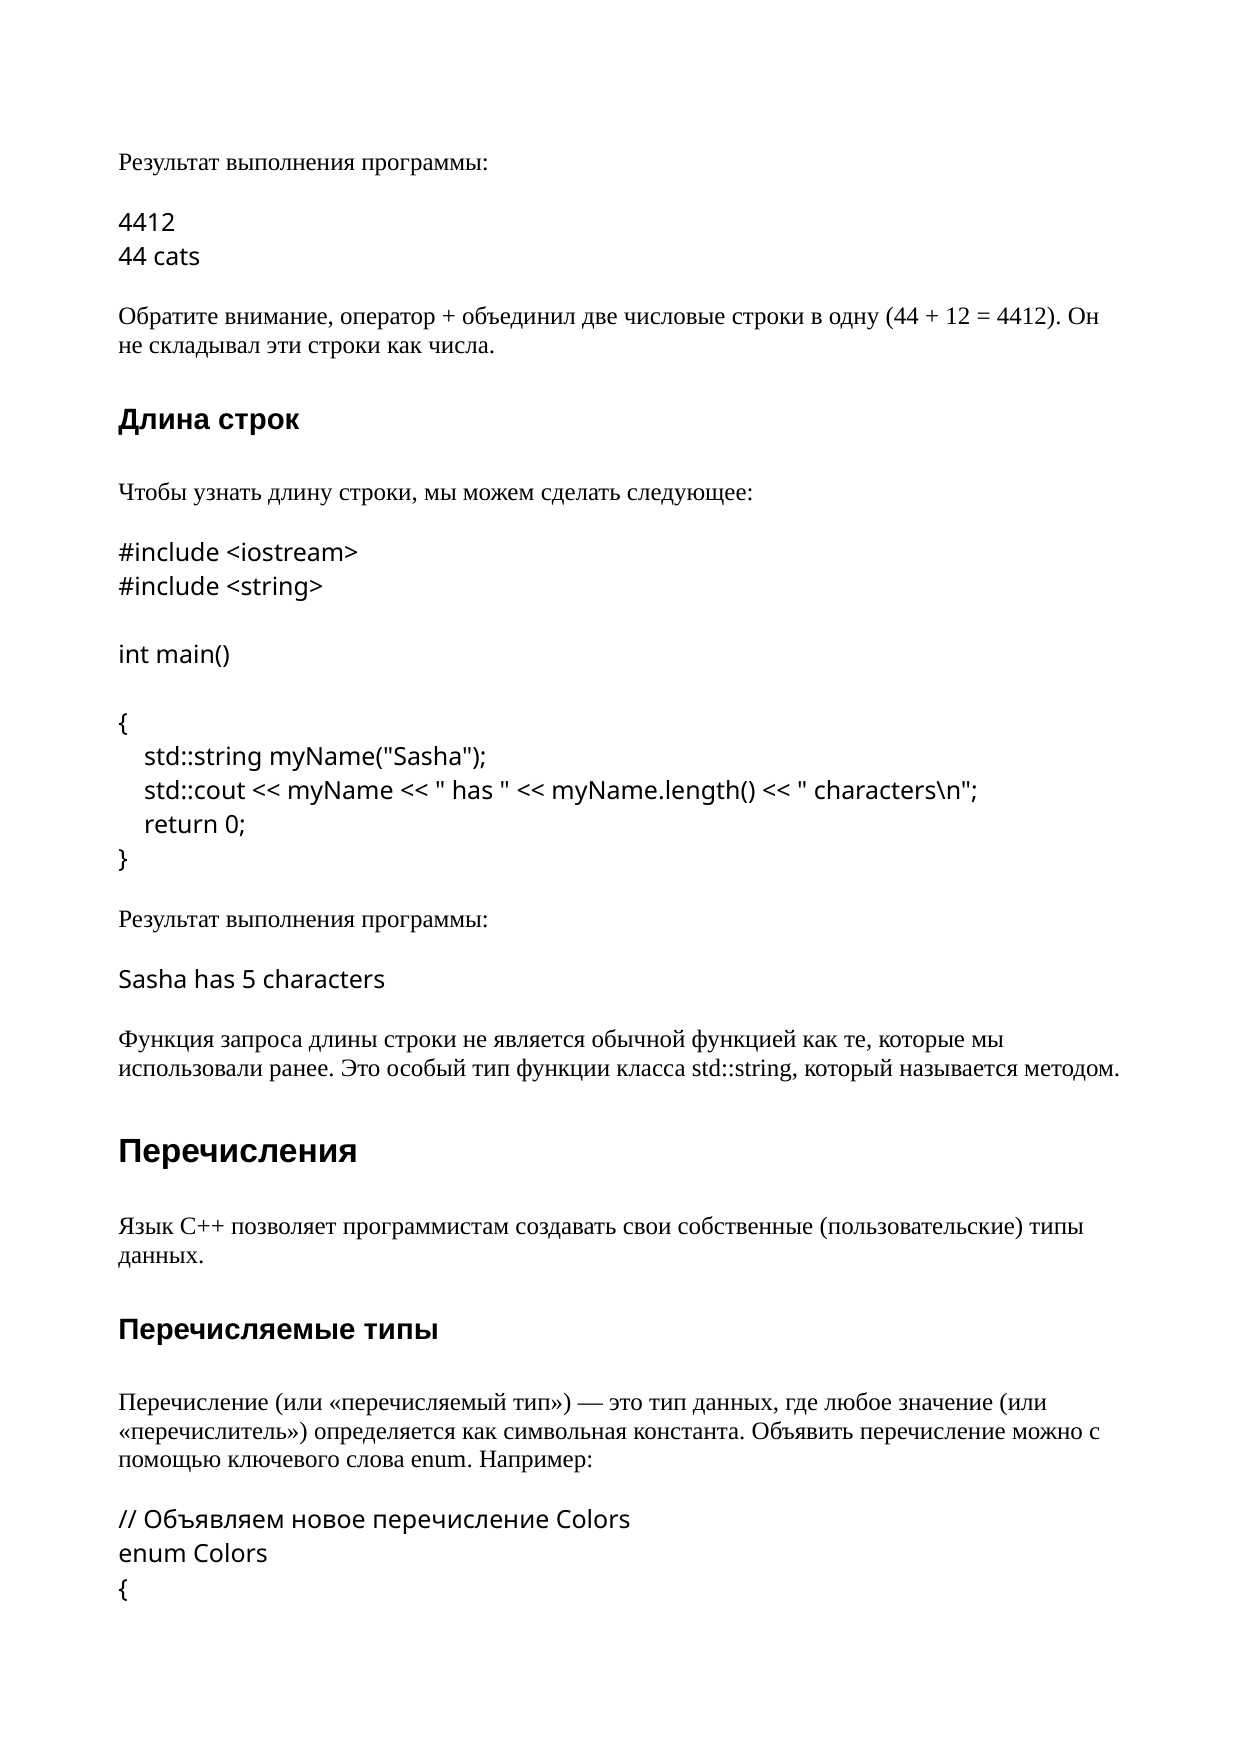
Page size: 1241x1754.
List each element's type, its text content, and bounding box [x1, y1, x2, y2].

text Sasha has 5 characters [118, 961, 1122, 996]
text enum Colors [118, 1536, 1122, 1570]
text #include <iostream> [118, 534, 1122, 569]
text // Объявляем новое перечисление Colors [118, 1502, 1122, 1536]
text 4412 [118, 204, 1122, 238]
text std::string myName("Sasha"); [118, 739, 1122, 773]
text int main() [118, 637, 1122, 671]
text { [118, 705, 1122, 739]
text 44 cats [118, 238, 1122, 272]
text #include <string> [118, 569, 1122, 603]
subtitle Перечисляемые типы [118, 1312, 1122, 1346]
subtitle Длина строк [118, 402, 1122, 436]
text std::cout << myName << " has " << myName.length() << " characters\n"; [118, 773, 1122, 807]
text Чтобы узнать длину строки, мы можем сделать следующее: [118, 477, 1122, 506]
text { [118, 1570, 1122, 1604]
text Результат выполнения программы: [118, 904, 1122, 933]
text Язык C++ позволяет программистам создавать свои собственные (пользовательские) типы данных. [118, 1211, 1122, 1269]
text } [118, 841, 1122, 875]
text Результат выполнения программы: [118, 147, 1122, 176]
text Перечисление (или «перечисляемый тип») — это тип данных, где любое значение (или «перечислитель») определяется как символьная константа. Объявить перечисление можно с помощью ключевого слова enum. Например: [118, 1387, 1122, 1473]
text Функция запроса длины строки не является обычной функцией как те, которые мы использовали ранее. Это особый тип функции класса std::string, который называется методом. [118, 1024, 1122, 1082]
subtitle Перечисления [118, 1131, 1122, 1170]
text return 0; [118, 807, 1122, 841]
text Обратите внимание, оператор + объединил две числовые строки в одну (44 + 12 = 4412). Он не складывал эти строки как числа. [118, 301, 1122, 359]
